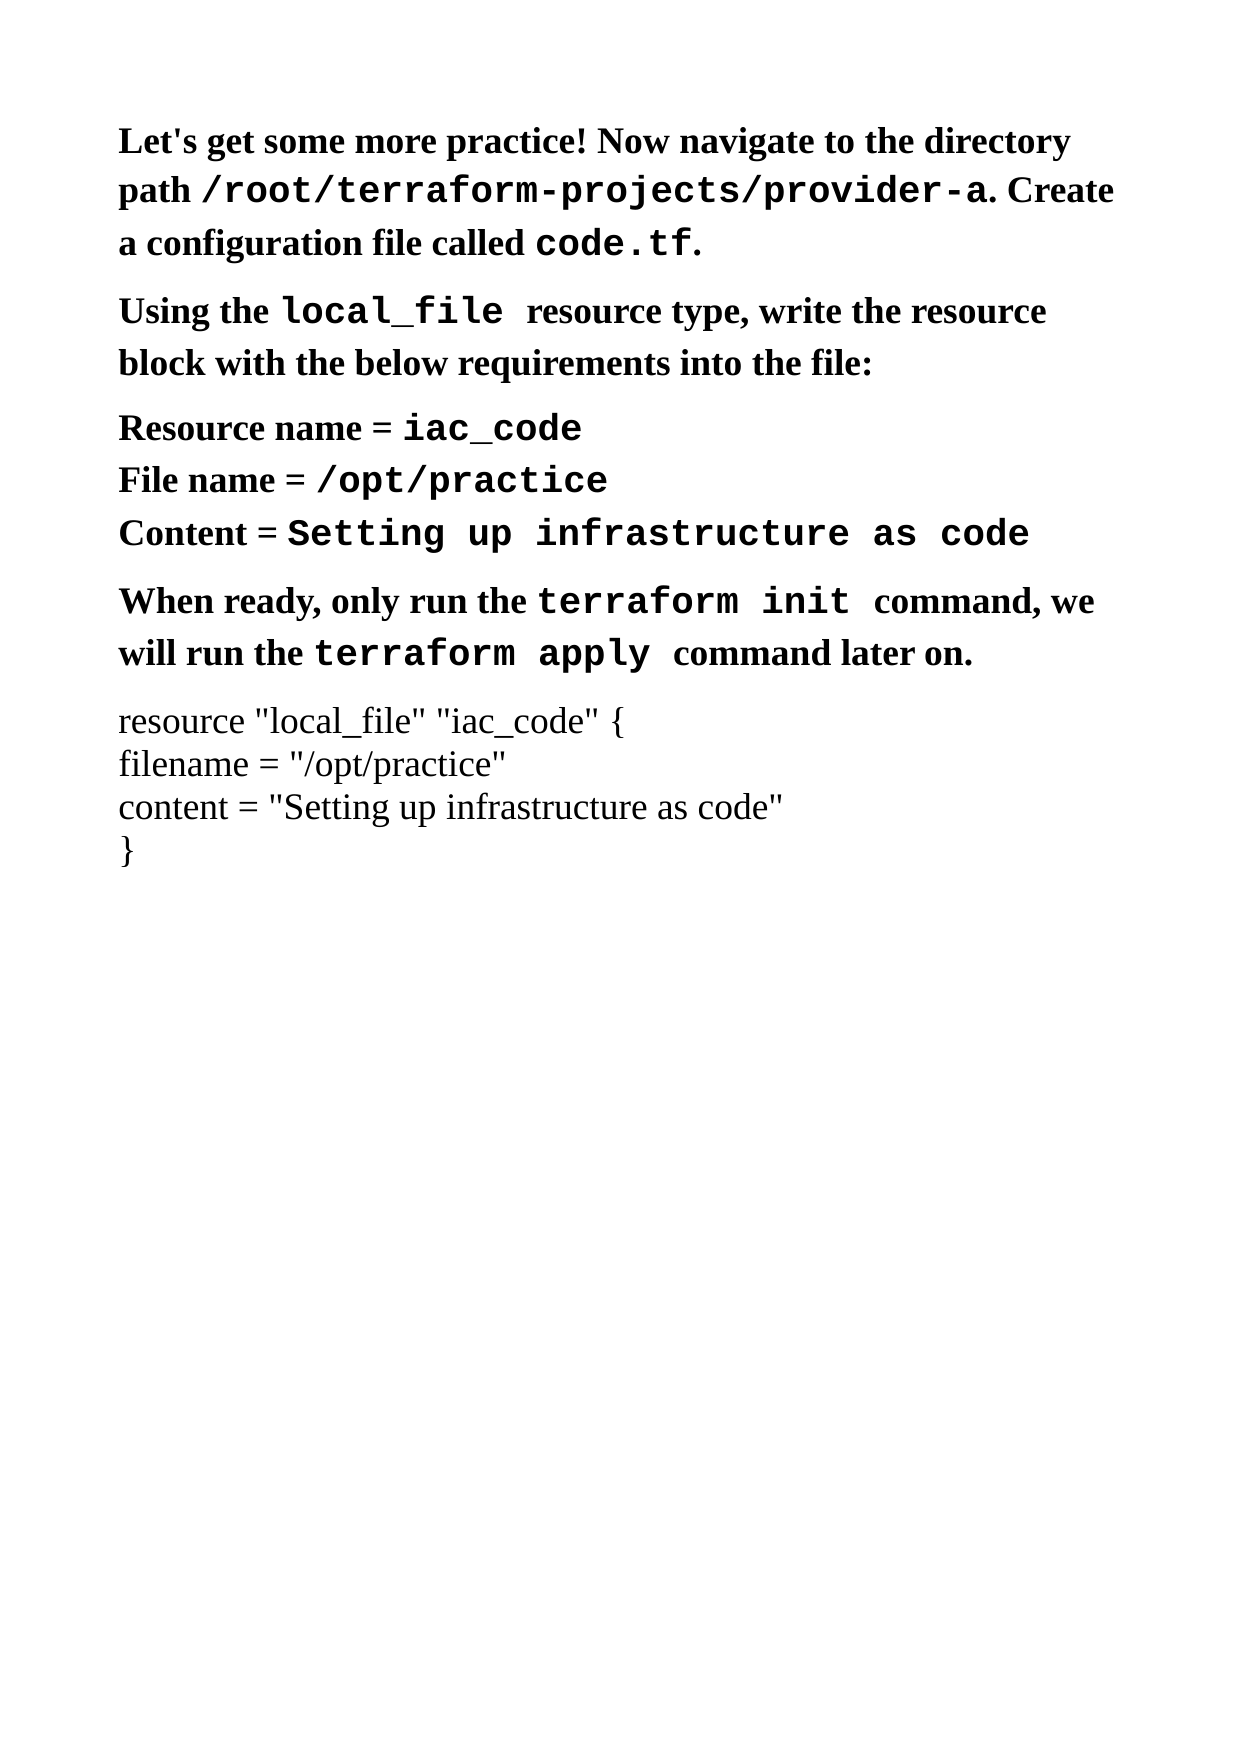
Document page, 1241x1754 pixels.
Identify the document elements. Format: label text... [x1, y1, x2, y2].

text When ready, only run the terraform init command, we will run the terraform apply command later on. [118, 578, 1122, 677]
text Resource name = iac_code File name = /opt/practice Content = Setting up infrastructure as code [118, 405, 1122, 557]
text filename = "/opt/practice" [118, 742, 1122, 785]
text content = "Setting up infrastructure as code" [118, 785, 1122, 828]
text resource "local_file" "iac_code" { [118, 698, 1122, 742]
text Let's get some more practice! Now navigate to the directory path /root/terraform-projects/provider-a. Create a configuration file called code.tf. [118, 118, 1122, 267]
text Using the local_file resource type, write the resource block with the below requirements into the file: [118, 288, 1122, 384]
text } [118, 828, 1122, 871]
